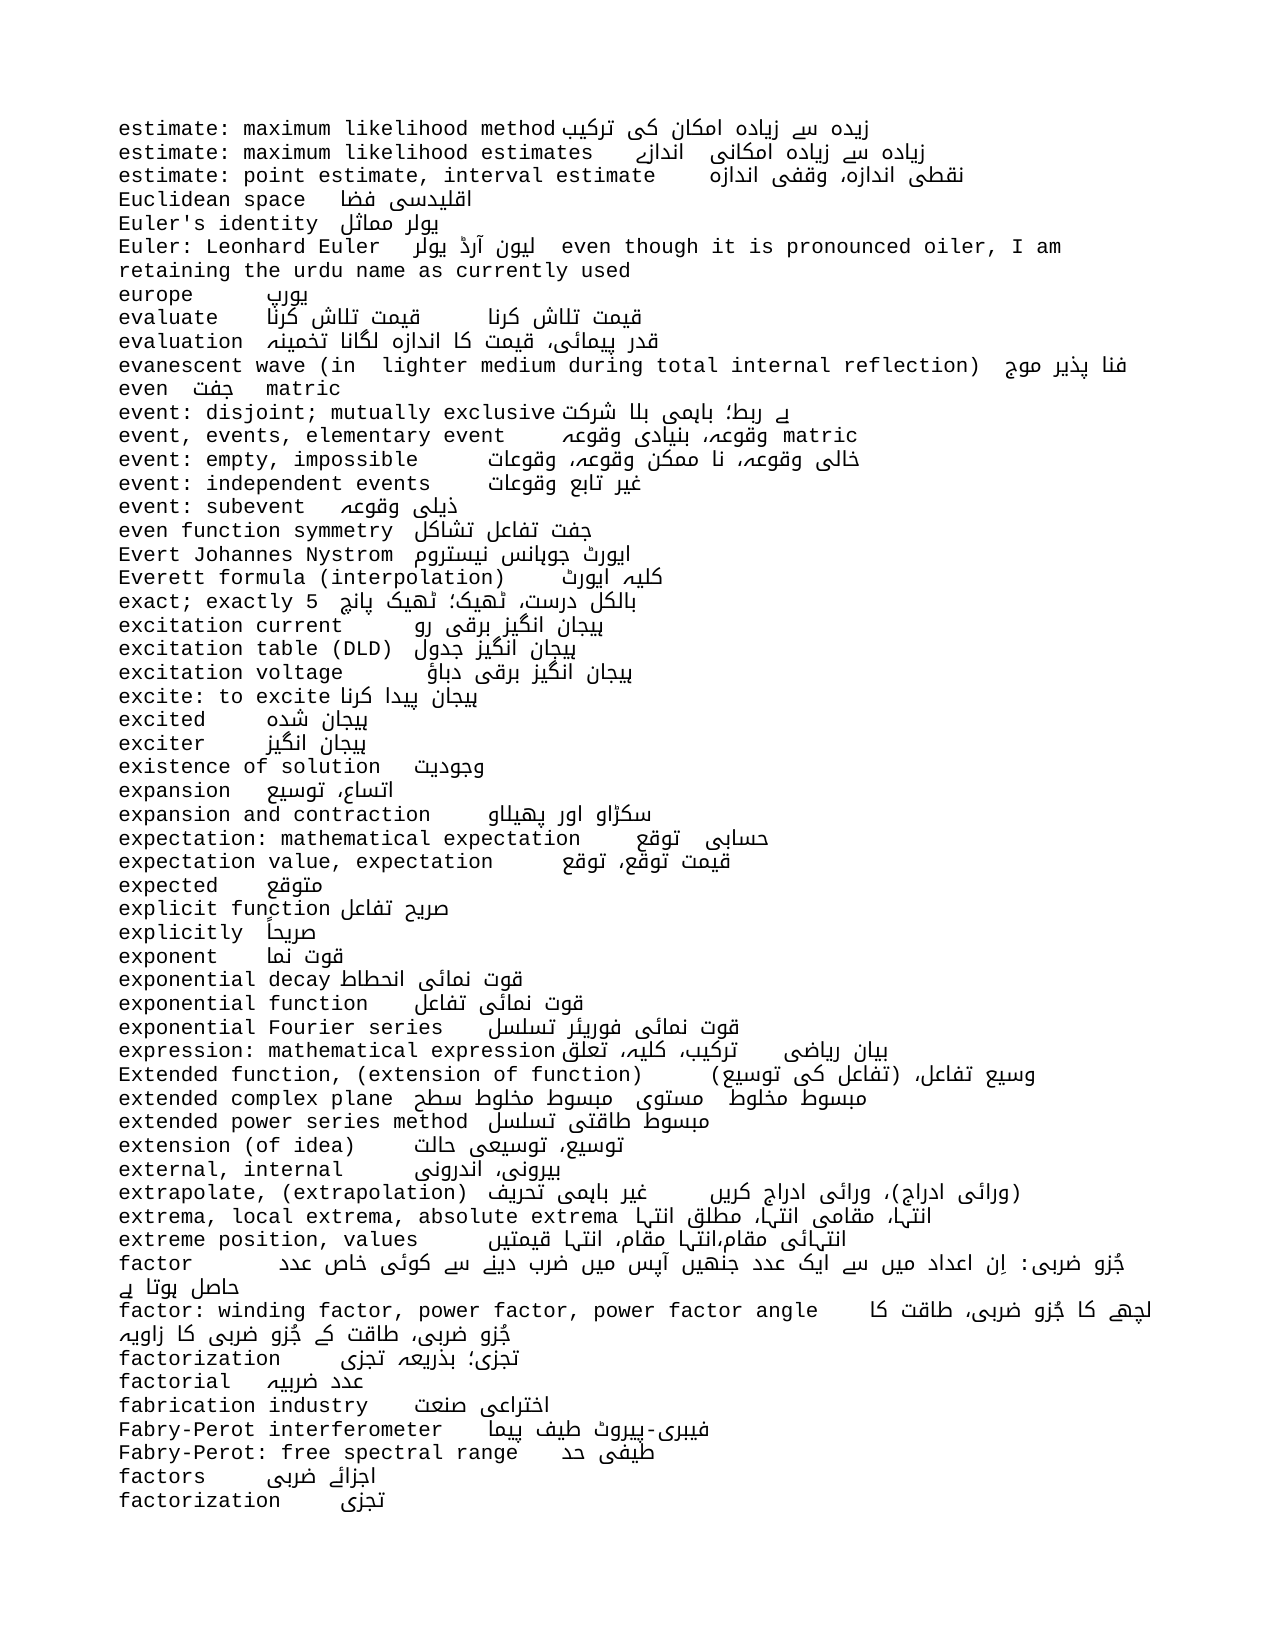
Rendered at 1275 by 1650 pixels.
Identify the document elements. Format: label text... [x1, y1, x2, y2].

text extrema, local extrema, absolute extrema انتہا، مقامی انتہا، مطلق انتہا [118, 1206, 1157, 1229]
text exact; exactly 5 بالکل درست، ٹھیک؛ ٹھیک پانچ [118, 591, 1157, 615]
text exponential Fourier series قوت نمائی فوریئر تسلسل [118, 1017, 1157, 1040]
text expansion and contraction سکڑاو اور پھیلاو [118, 804, 1157, 827]
text evaluate قیمت تلاش کرنا قیمت تلاش کرنا [118, 307, 1157, 331]
text excite: to excite ہیجان پیدا کرنا [118, 686, 1157, 709]
text extension (of idea) توسیع، توسیعی حالت [118, 1135, 1157, 1158]
text Euclidean space اقلیدسی فضا [118, 189, 1157, 213]
text event, events, elementary event وقوعہ، بنیادی وقوعہ matric [118, 426, 1157, 449]
text extrapolate, (extrapolation) غیر باہمی تحریف (ورائی ادراج)، ورائی ادراج کریں [118, 1182, 1157, 1206]
text factorization تجزی [118, 1489, 1157, 1513]
text explicit function صریح تفاعل [118, 898, 1157, 922]
text explicitly صریحاً [118, 922, 1157, 946]
text excitation current ہیجان انگیز برقی رو [118, 615, 1157, 638]
text estimate: maximum likelihood estimates زیادہ سے زیادہ امکانی اندازے [118, 142, 1157, 165]
text expectation value, expectation قیمت توقع، توقع [118, 851, 1157, 875]
text existence of solution وجودیت [118, 757, 1157, 780]
text exponential decay قوت نمائی انحطاط [118, 969, 1157, 993]
text external, internal بیرونی، اندرونی [118, 1158, 1157, 1182]
text exponential function قوت نمائی تفاعل [118, 993, 1157, 1017]
text factor: winding factor, power factor, power factor angle لچھے کا جُزو ضربی، طاقت کا جُزو ضربی، طاقت کے جُزو ضربی کا زاویہ [118, 1300, 1157, 1348]
text excited ہیجان شدہ [118, 709, 1157, 733]
text factors اجزائے ضربی [118, 1466, 1157, 1489]
text factor جُزو ضربی: اِن اعداد میں سے ایک عدد جنھیں آپس میں ضرب دینے سے کوئی خاص عدد حاصل ہوتا ہے [118, 1253, 1157, 1300]
text evaluation تخمینہ قدر پیمائی، قیمت کا اندازہ لگانا [118, 331, 1157, 354]
text exciter ہیجان انگیز [118, 733, 1157, 757]
text estimate: point estimate, interval estimate نقطی اندازہ، وقفی اندازہ [118, 165, 1157, 189]
text expected متوقع [118, 875, 1157, 898]
text fabrication industry اختراعی صنعت [118, 1395, 1157, 1419]
text exponent قوت نما [118, 946, 1157, 969]
text expectation: mathematical expectation حسابی توقع [118, 827, 1157, 851]
text extreme position, values انتہائی مقام،انتہا مقام، انتہا قیمتیں [118, 1229, 1157, 1253]
text event: independent events غیر تابع وقوعات [118, 473, 1157, 496]
text estimate: maximum likelihood method زیدہ سے زیادہ امکان کی ترکیب [118, 118, 1157, 142]
text factorial عدد ضربیہ [118, 1371, 1157, 1395]
text europe یورپ [118, 284, 1157, 307]
text Extended function, (extension of function) وسیع تفاعل، (تفاعل کی توسیع) [118, 1064, 1157, 1088]
text excitation voltage ہیجان انگیز برقی دباؤ [118, 662, 1157, 686]
text even function symmetry جفت تفاعل تشاکل [118, 520, 1157, 544]
text event: disjoint; mutually exclusive بے ربط؛ باہمی بلا شرکت [118, 402, 1157, 426]
text Evert Johannes Nystrom ایورٹ جوہانس نیستروم [118, 544, 1157, 567]
text factorization تجزی؛ بذریعہ تجزی [118, 1348, 1157, 1371]
text Euler's identity یولر مماثل [118, 213, 1157, 236]
text even جفت matric [118, 378, 1157, 402]
text expression: mathematical expression ترکیب، کلیہ، تعلق بیان ریاضی [118, 1040, 1157, 1064]
text evanescent wave (in lighter medium during total internal reflection) فنا پذیر موج [118, 354, 1157, 378]
text Fabry-Perot interferometer فیبری-پیروٹ طیف پیما [118, 1419, 1157, 1442]
text event: empty, impossible خالی وقوعہ، نا ممکن وقوعہ، وقوعات [118, 449, 1157, 473]
text Everett formula (interpolation) کلیہ ایورٹ [118, 567, 1157, 591]
text extended complex plane مبسوط مخلوط سطح مبسوط مخلوط مستوی [118, 1088, 1157, 1111]
text event: subevent ذیلی وقوعہ [118, 496, 1157, 520]
text expansion اتساع، توسیع [118, 780, 1157, 804]
text Fabry-Perot: free spectral range طیفی حد [118, 1442, 1157, 1466]
text extended power series method مبسوط طاقتی تسلسل [118, 1111, 1157, 1135]
text Euler: Leonhard Euler لیون آرڈ یولر even though it is pronounced oiler, I am retaining the urdu name as currently used [118, 236, 1157, 284]
text excitation table (DLD) ہیجان انگیز جدول [118, 638, 1157, 662]
